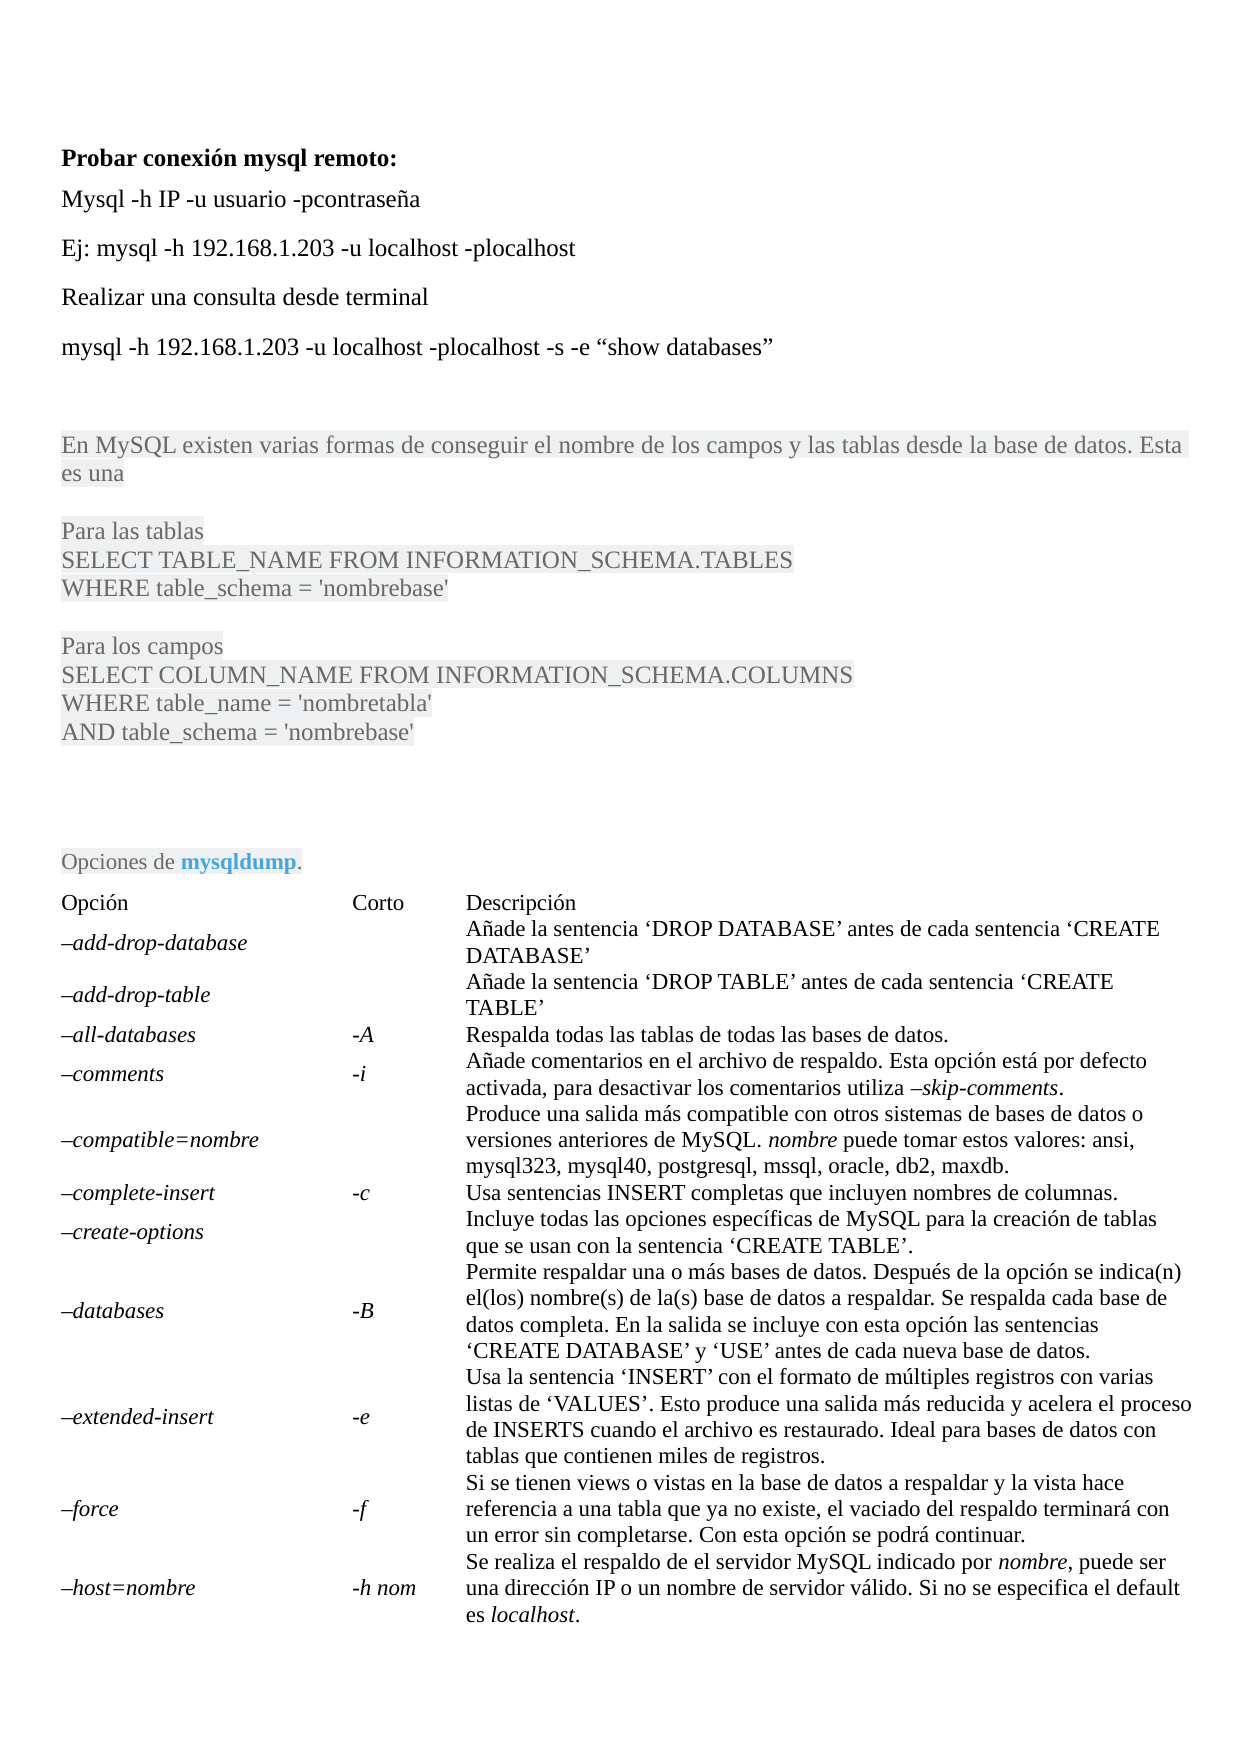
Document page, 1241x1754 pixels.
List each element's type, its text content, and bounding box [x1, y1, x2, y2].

table_cell Añade comentarios en el archivo de respaldo. Esta opción está por defecto activada, para desactivar los comentarios utiliza –skip-comments. [466, 1047, 1195, 1100]
text mysql -h 192.168.1.203 -u localhost -plocalhost -s -e “show databases” [61, 332, 1195, 360]
table_cell –host=nombre [61, 1548, 352, 1627]
table_cell -B [352, 1258, 466, 1363]
table_cell Añade la sentencia ‘DROP DATABASE’ antes de cada sentencia ‘CREATE DATABASE’ [466, 915, 1195, 968]
table_cell [352, 1100, 466, 1179]
table_cell –create-options [61, 1205, 352, 1258]
table_cell –add-drop-database [61, 915, 352, 968]
table_cell Permite respaldar una o más bases de datos. Después de la opción se indica(n) el(los) nombre(s) de la(s) base de datos a respaldar. Se respalda cada base de datos completa. En la salida se incluye con esta opción las sentencias ‘CREATE DATABASE’ y ‘USE’ antes de cada nueva base de datos. [466, 1258, 1195, 1363]
table_cell -i [352, 1047, 466, 1100]
table_cell Incluye todas las opciones específicas de MySQL para la creación de tablas que se usan con la sentencia ‘CREATE TABLE’. [466, 1205, 1195, 1258]
table_cell -c [352, 1179, 466, 1205]
text Mysql -h IP -u usuario -pcontraseña [61, 184, 1195, 213]
table_cell Usa la sentencia ‘INSERT’ con el formato de múltiples registros con varias listas de ‘VALUES’. Esto produce una salida más reducida y acelera el proceso de INSERTS cuando el archivo es restaurado. Ideal para bases de datos con tablas que contienen miles de registros. [466, 1364, 1195, 1469]
table_header Descripción [466, 889, 1195, 915]
table_cell Añade la sentencia ‘DROP TABLE’ antes de cada sentencia ‘CREATE TABLE’ [466, 968, 1195, 1021]
text En MySQL existen varias formas de conseguir el nombre de los campos y las tablas desde la base de datos. Esta es una Para las tablas SELECT TABLE_NAME FROM INFORMATION_SCHEMA.TABLES WHERE table_schema = 'nombrebase' Para los campos SELECT COLUMN_NAME FROM INFORMATION_SCHEMA.COLUMNS WHERE table_name = 'nombretabla' AND table_schema = 'nombrebase' [61, 430, 1195, 746]
table_cell Si se tienen views o vistas en la base de datos a respaldar y la vista hace referencia a una tabla que ya no existe, el vaciado del respaldo terminará con un error sin completarse. Con esta opción se podrá continuar. [466, 1469, 1195, 1548]
text Ej: mysql -h 192.168.1.203 -u localhost -plocalhost [61, 233, 1195, 262]
table_cell –databases [61, 1258, 352, 1363]
text Opciones de mysqldump. [61, 846, 1195, 874]
table_cell -f [352, 1469, 466, 1548]
table_header Opción [61, 889, 352, 915]
table_cell Usa sentencias INSERT completas que incluyen nombres de columnas. [466, 1179, 1195, 1205]
table_cell –extended-insert [61, 1364, 352, 1469]
table_cell [352, 968, 466, 1021]
table_cell Respalda todas las tablas de todas las bases de datos. [466, 1021, 1195, 1047]
table_cell –complete-insert [61, 1179, 352, 1205]
table_cell –add-drop-table [61, 968, 352, 1021]
table_cell –compatible=nombre [61, 1100, 352, 1179]
table_cell -A [352, 1021, 466, 1047]
table_cell –all-databases [61, 1021, 352, 1047]
table_cell -e [352, 1364, 466, 1469]
table_cell -h nom [352, 1548, 466, 1627]
table_cell –comments [61, 1047, 352, 1100]
table_cell [352, 915, 466, 968]
text Realizar una consulta desde terminal [61, 282, 1195, 311]
table_cell [352, 1205, 466, 1258]
table_cell –force [61, 1469, 352, 1548]
table_header Corto [352, 889, 466, 915]
table_cell Produce una salida más compatible con otros sistemas de bases de datos o versiones anteriores de MySQL. nombre puede tomar estos valores: ansi, mysql323, mysql40, postgresql, mssql, oracle, db2, maxdb. [466, 1100, 1195, 1179]
table_cell Se realiza el respaldo de el servidor MySQL indicado por nombre, puede ser una dirección IP o un nombre de servidor válido. Si no se especifica el default es localhost. [466, 1548, 1195, 1627]
subtitle Probar conexión mysql remoto: [61, 143, 1195, 172]
